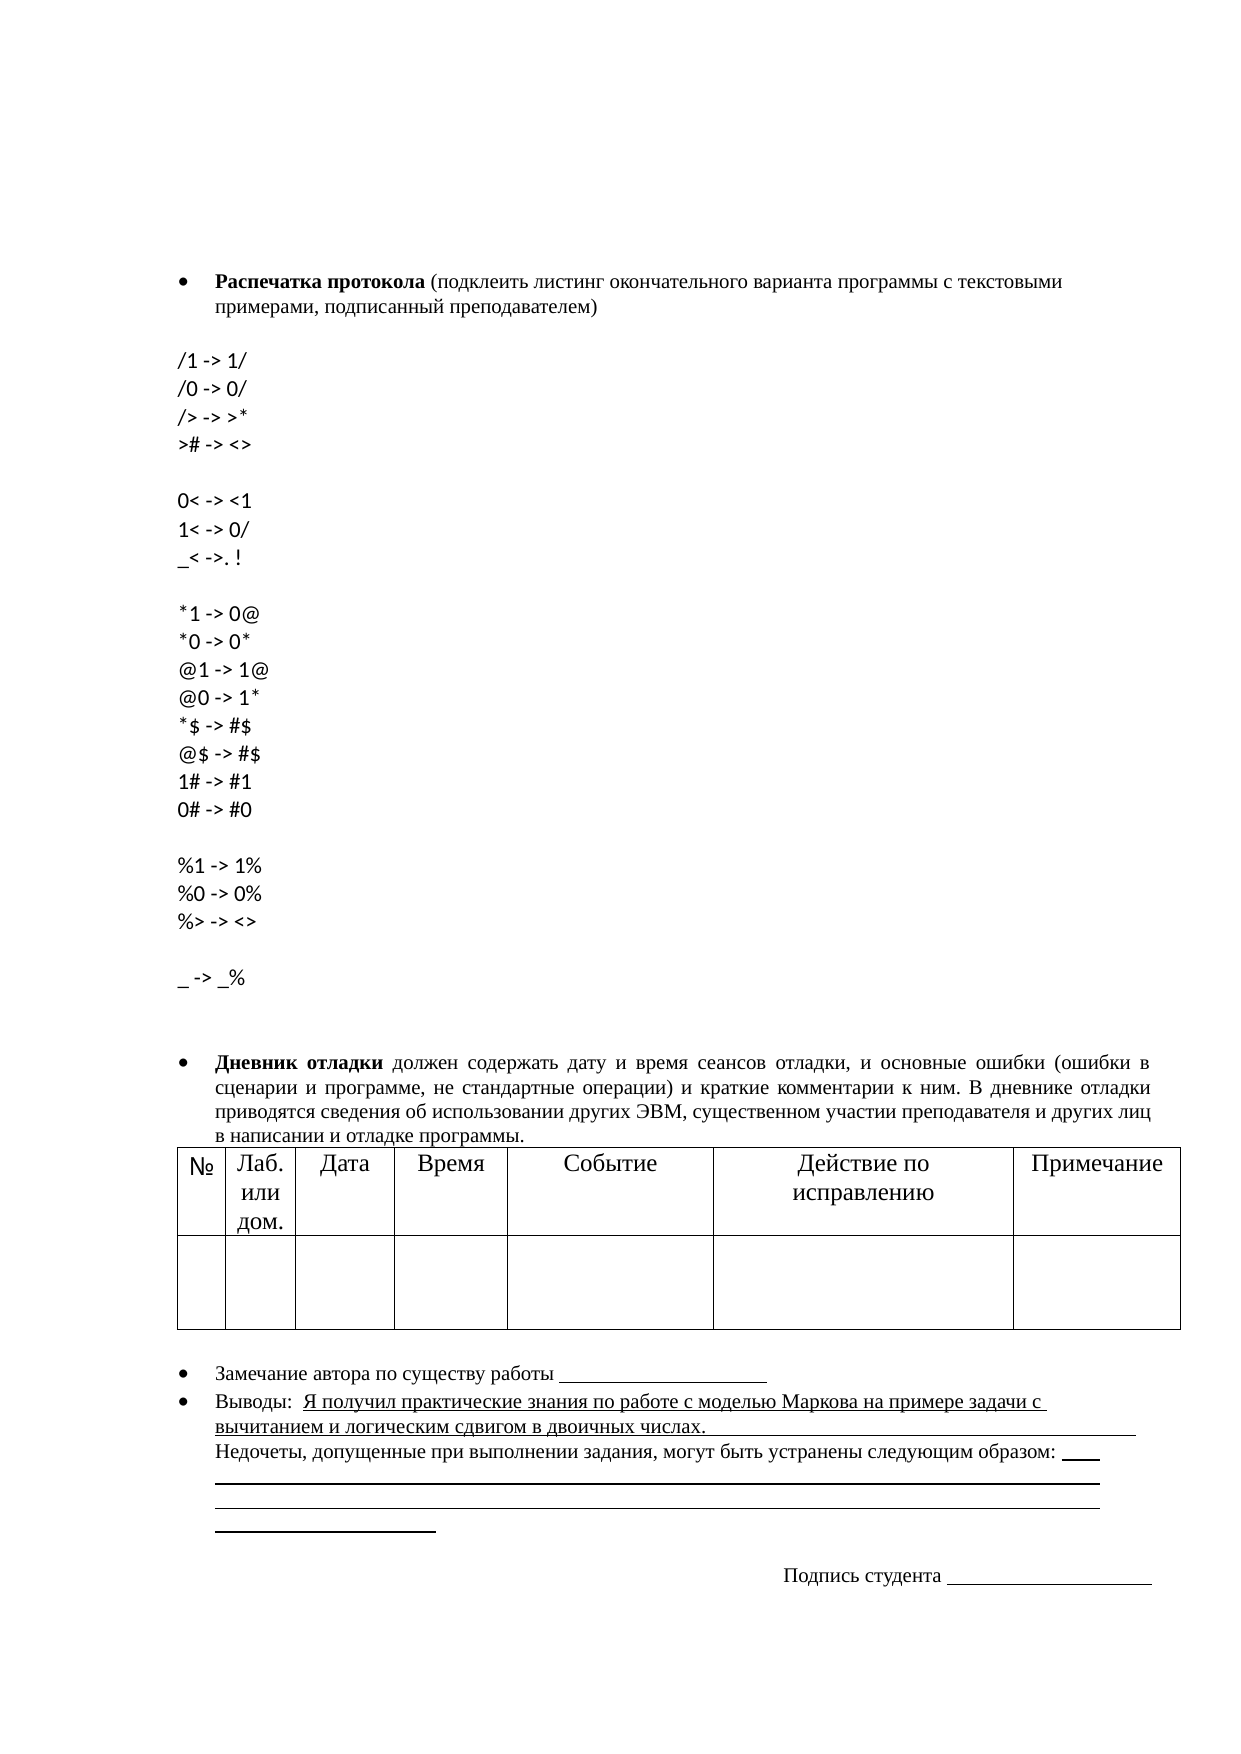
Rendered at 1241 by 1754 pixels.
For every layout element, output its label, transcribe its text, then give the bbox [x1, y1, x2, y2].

table_cell [1014, 1236, 1180, 1329]
table_cell [178, 1236, 225, 1329]
text @1 -> 1@ [177, 655, 1152, 683]
text ># -> <> [177, 431, 1152, 459]
text 0# -> #0 [177, 795, 1152, 823]
table_header Дата [296, 1148, 394, 1234]
text /1 -> 1/ [177, 347, 1152, 374]
table_cell [296, 1236, 394, 1329]
text 1# -> #1 [177, 767, 1152, 795]
text %1 -> 1% [177, 851, 1152, 879]
text @0 -> 1* [177, 683, 1152, 711]
list Дневник отладки должен содержать дату и время сеансов отладки, и основные ошибки (ошибки в сценарии и программе, не стандартные операции) и краткие комментарии к ним. В дневнике отладки приводятся сведения об использовании других ЭВМ, существенном участии преподавателя и других лиц в написании и отладке программы. [177, 1047, 1152, 1147]
text /> -> >* [177, 403, 1152, 431]
table_header Событие [508, 1148, 713, 1234]
table_cell [508, 1236, 713, 1329]
text *1 -> 0@ [177, 599, 1152, 627]
table_header Время [395, 1148, 507, 1234]
text *$ -> #$ [177, 711, 1152, 739]
table_header Примечание [1014, 1148, 1180, 1234]
text *0 -> 0* [177, 627, 1152, 655]
table_cell [226, 1236, 295, 1329]
list Замечание автора по существу работы [177, 1358, 1152, 1386]
text 1< -> 0/ [177, 515, 1152, 543]
text _ -> _% [177, 963, 1152, 991]
text %> -> <> [177, 907, 1152, 935]
table_cell [714, 1236, 1013, 1329]
text %0 -> 0% [177, 879, 1152, 907]
text _< ->. ! [177, 543, 1152, 571]
table_header № [178, 1148, 225, 1234]
text 0< -> <1 [177, 487, 1152, 515]
table_header Лаб. или дом. [226, 1148, 295, 1234]
text Подпись студента [215, 1563, 1152, 1587]
text Недочеты, допущенные при выполнении задания, могут быть устранены следующим образом: [215, 1438, 1152, 1535]
list Выводы: Я получил практические знания по работе с моделью Маркова на примере задачи с вычитанием и логическим сдвигом в двоичных числах. [177, 1386, 1152, 1438]
table_header Действие по исправлению [714, 1148, 1013, 1234]
list Распечатка протокола (подклеить листинг окончательного варианта программы с текстовыми примерами, подписанный преподавателем) [177, 266, 1152, 318]
table_cell [395, 1236, 507, 1329]
text @$ -> #$ [177, 739, 1152, 767]
text /0 -> 0/ [177, 374, 1152, 403]
